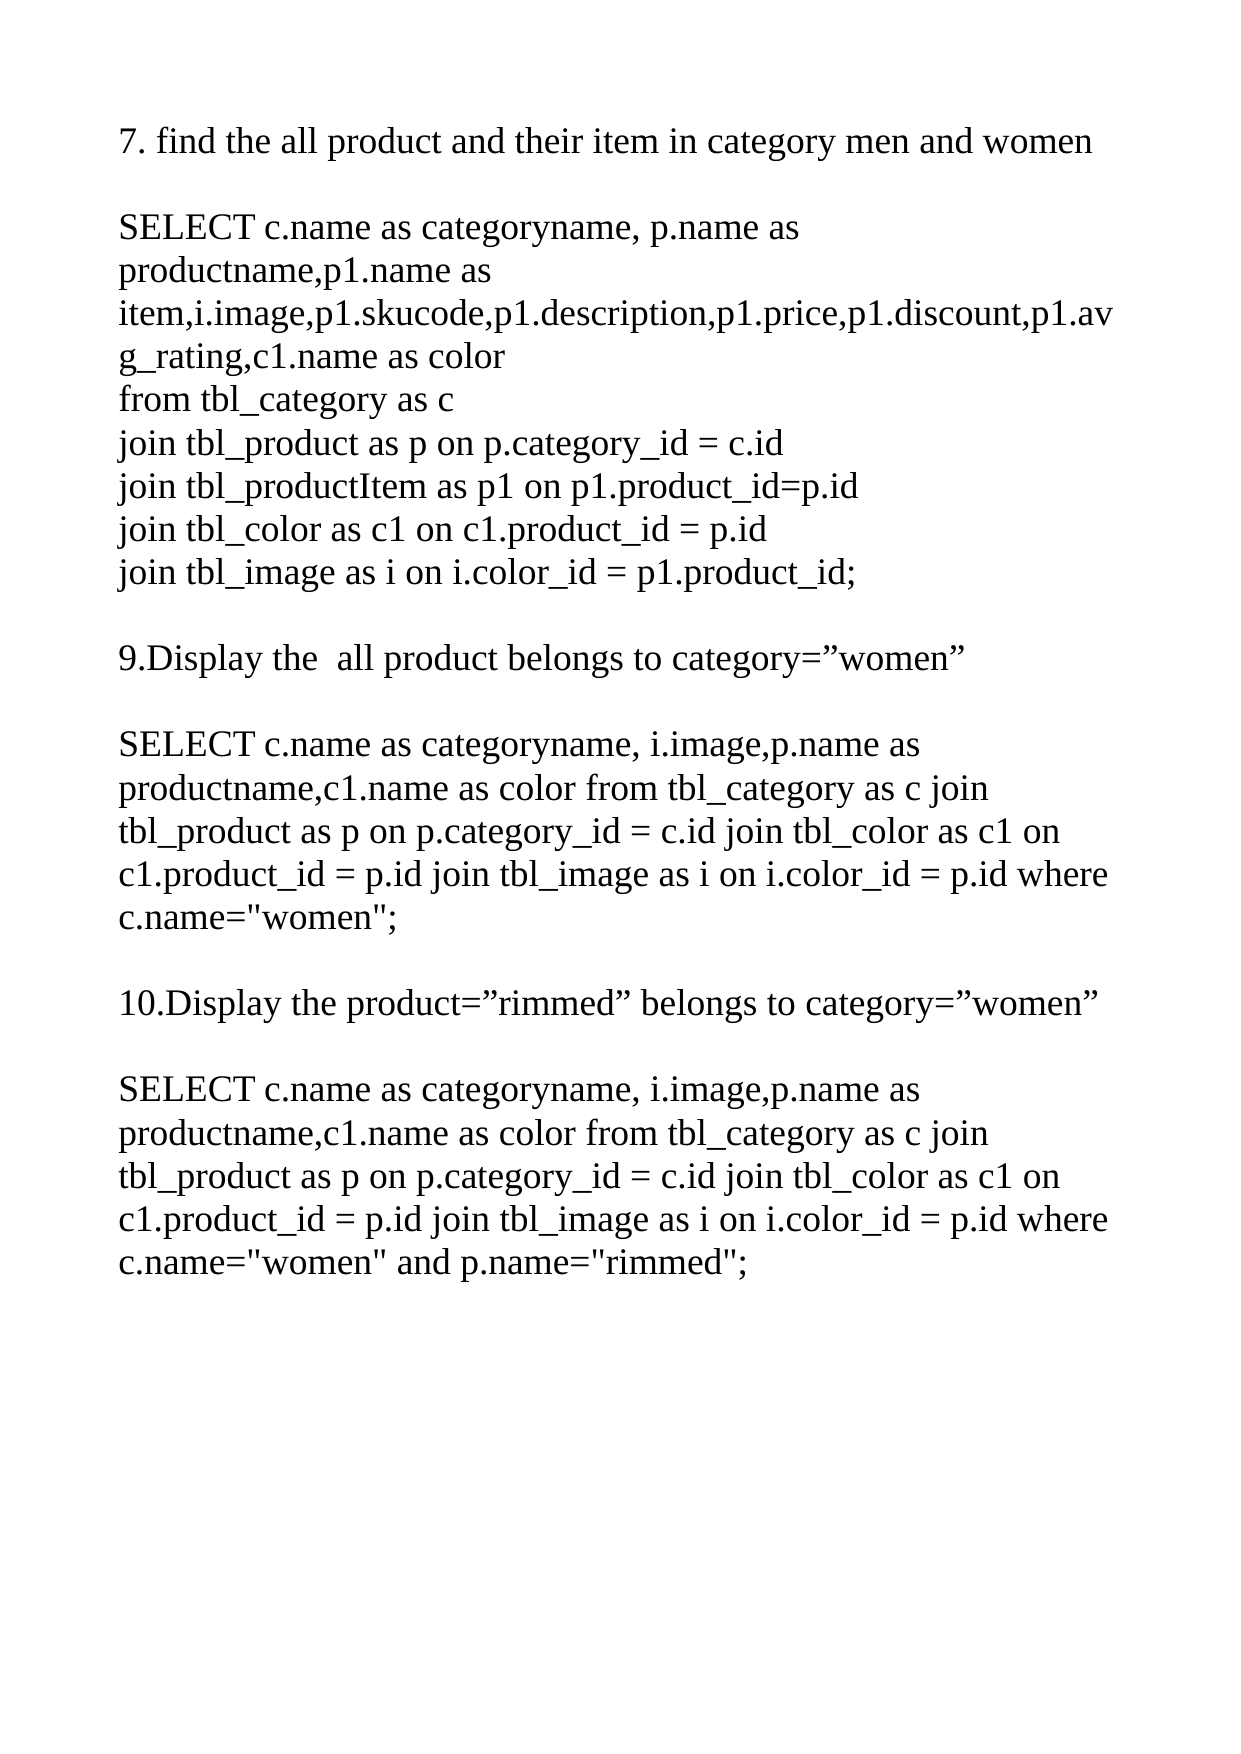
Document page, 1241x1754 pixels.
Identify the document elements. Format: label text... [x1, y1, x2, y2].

text 7. find the all product and their item in category men and women [118, 118, 1122, 161]
text join tbl_productItem as p1 on p1.product_id=p.id [118, 463, 1122, 506]
text 10.Display the product=”rimmed” belongs to category=”women” [118, 981, 1122, 1024]
text from tbl_category as c [118, 377, 1122, 420]
text join tbl_product as p on p.category_id = c.id [118, 420, 1122, 463]
text 9.Display the all product belongs to category=”women” [118, 636, 1122, 679]
text SELECT c.name as categoryname, i.image,p.name as productname,c1.name as color from tbl_category as c join tbl_product as p on p.category_id = c.id join tbl_color as c1 on c1.product_id = p.id join tbl_image as i on i.color_id = p.id where c.name="women" and p.name="rimmed"; [118, 1067, 1122, 1282]
text SELECT c.name as categoryname, p.name as productname,p1.name as item,i.image,p1.skucode,p1.description,p1.price,p1.discount,p1.avg_rating,c1.name as color [118, 204, 1122, 377]
text SELECT c.name as categoryname, i.image,p.name as productname,c1.name as color from tbl_category as c join tbl_product as p on p.category_id = c.id join tbl_color as c1 on c1.product_id = p.id join tbl_image as i on i.color_id = p.id where c.name="women"; [118, 722, 1122, 937]
text join tbl_image as i on i.color_id = p1.product_id; [118, 549, 1122, 592]
text join tbl_color as c1 on c1.product_id = p.id [118, 506, 1122, 549]
